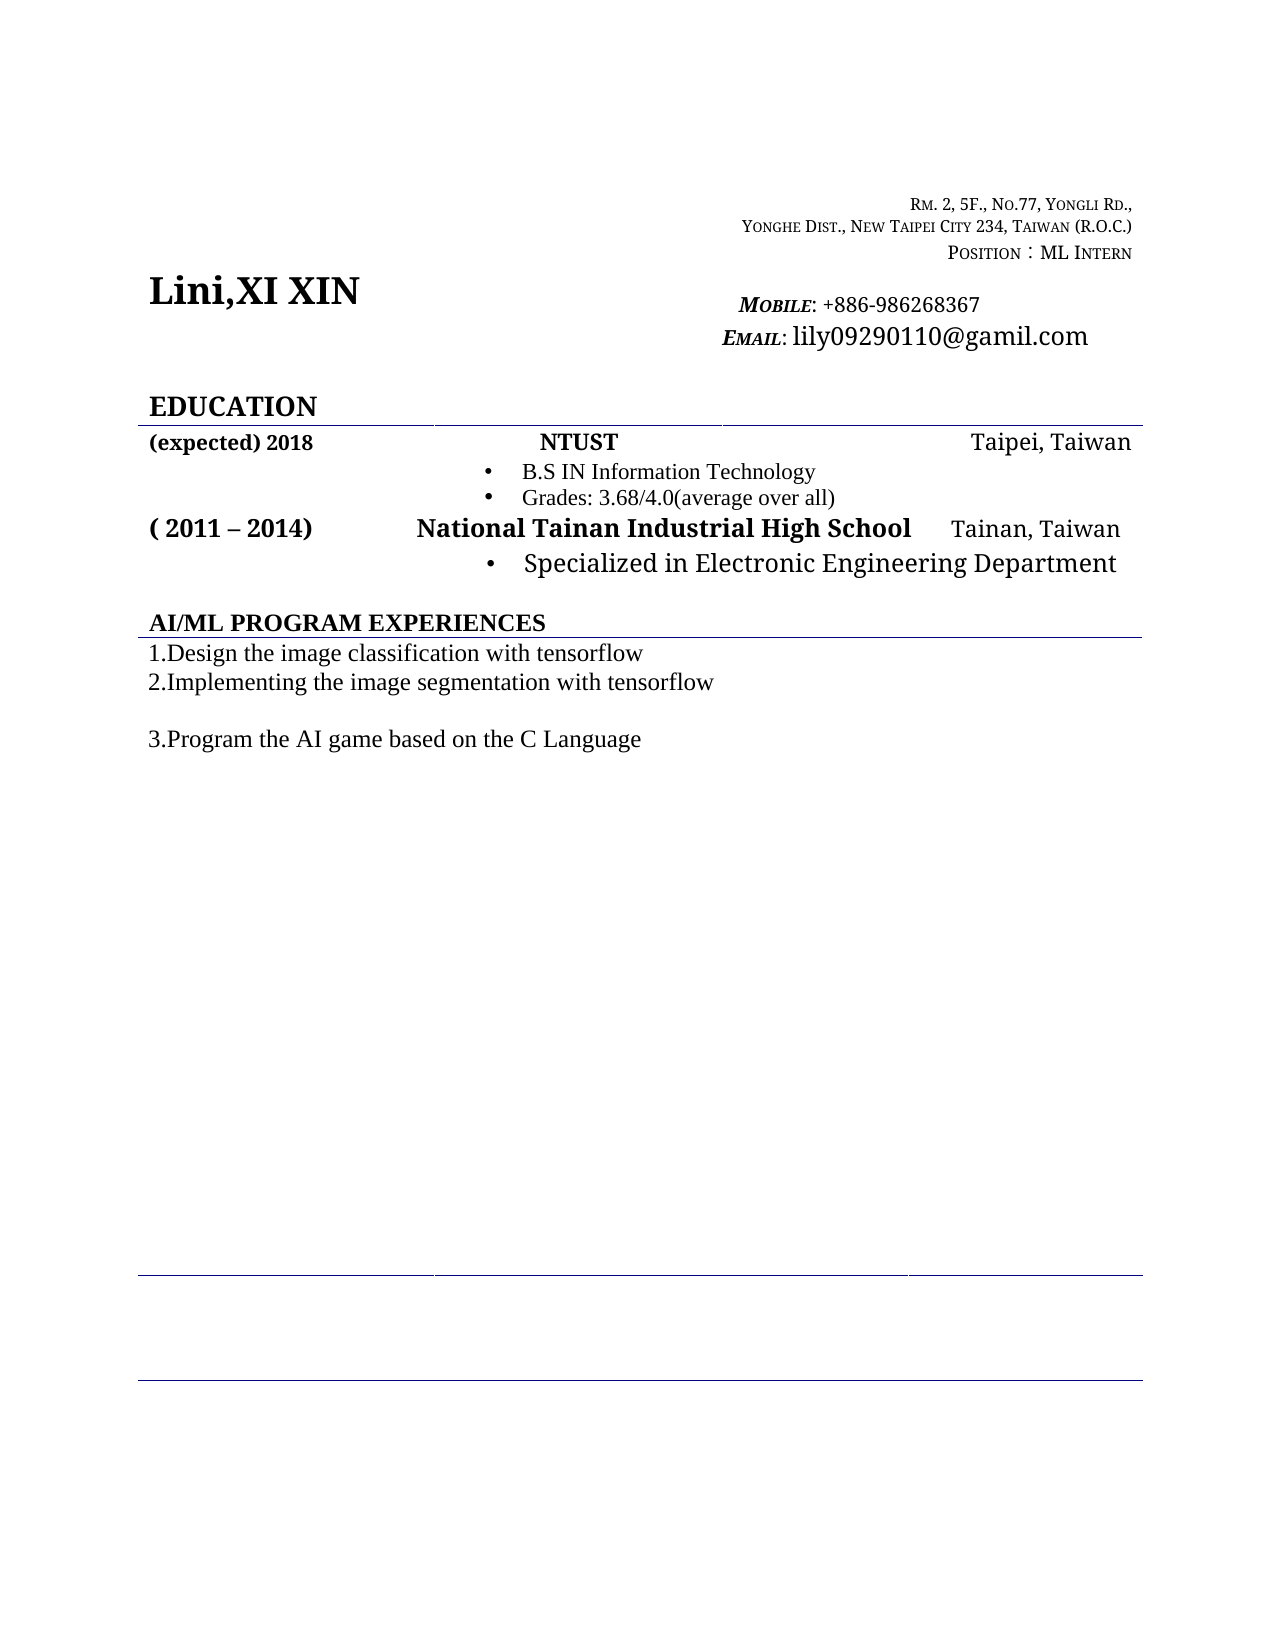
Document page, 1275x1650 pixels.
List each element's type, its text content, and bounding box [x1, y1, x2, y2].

table_cell [138, 916, 488, 950]
table_cell [138, 951, 1143, 982]
table_cell Taipei, Taiwan [723, 426, 1143, 457]
table_cell [138, 811, 1142, 882]
table_header Lini,XI XIN [138, 192, 722, 387]
table_cell [138, 1019, 1143, 1072]
table_cell [138, 984, 424, 1018]
table_cell NTUST [435, 426, 722, 457]
table_cell [138, 1311, 1143, 1345]
table_cell EDUCATION [138, 388, 1143, 425]
table_header [716, 638, 1142, 810]
table_cell [138, 1276, 434, 1310]
table_cell [138, 1381, 1143, 1415]
table_cell (expected) 2018 [138, 426, 434, 457]
table_cell [804, 1073, 1143, 1107]
table_cell [804, 916, 1143, 950]
table_header Rm. 2, 5F., No.77, Yongli Rd., Yonghe Dist., New Taipei City 234, Taiwan (R.O.C.) Position：ML Intern Mobile: +886-986268367 Email: lily09290110@gamil.com [723, 192, 1143, 387]
table_cell [489, 916, 803, 950]
table_cell [138, 1416, 1143, 1450]
table_cell [138, 1073, 488, 1107]
table_cell [489, 1073, 803, 1107]
table_cell [435, 1276, 908, 1310]
table_header 1.Design the image classification with tensorflow 2.Implementing the image segmentation with tensorflow 3.Program the AI game based on the C Language [138, 638, 715, 810]
table_cell [425, 984, 851, 1018]
table_cell [909, 1276, 1143, 1310]
table_cell [138, 1346, 1143, 1380]
table_cell [138, 1451, 1143, 1485]
table_cell [852, 984, 1143, 1018]
table_cell [138, 1109, 1143, 1239]
table_cell [138, 884, 1143, 915]
table_cell [138, 1241, 1143, 1274]
table_cell B.S IN Information Technology Grades: 3.68/4.0(average over all) ( 2011 – 2014) National Tainan Industrial High School Tainan, Taiwan Specialized in Electronic Engineering Department AI/ML PROGRAM EXPERIENCES [138, 458, 1143, 810]
